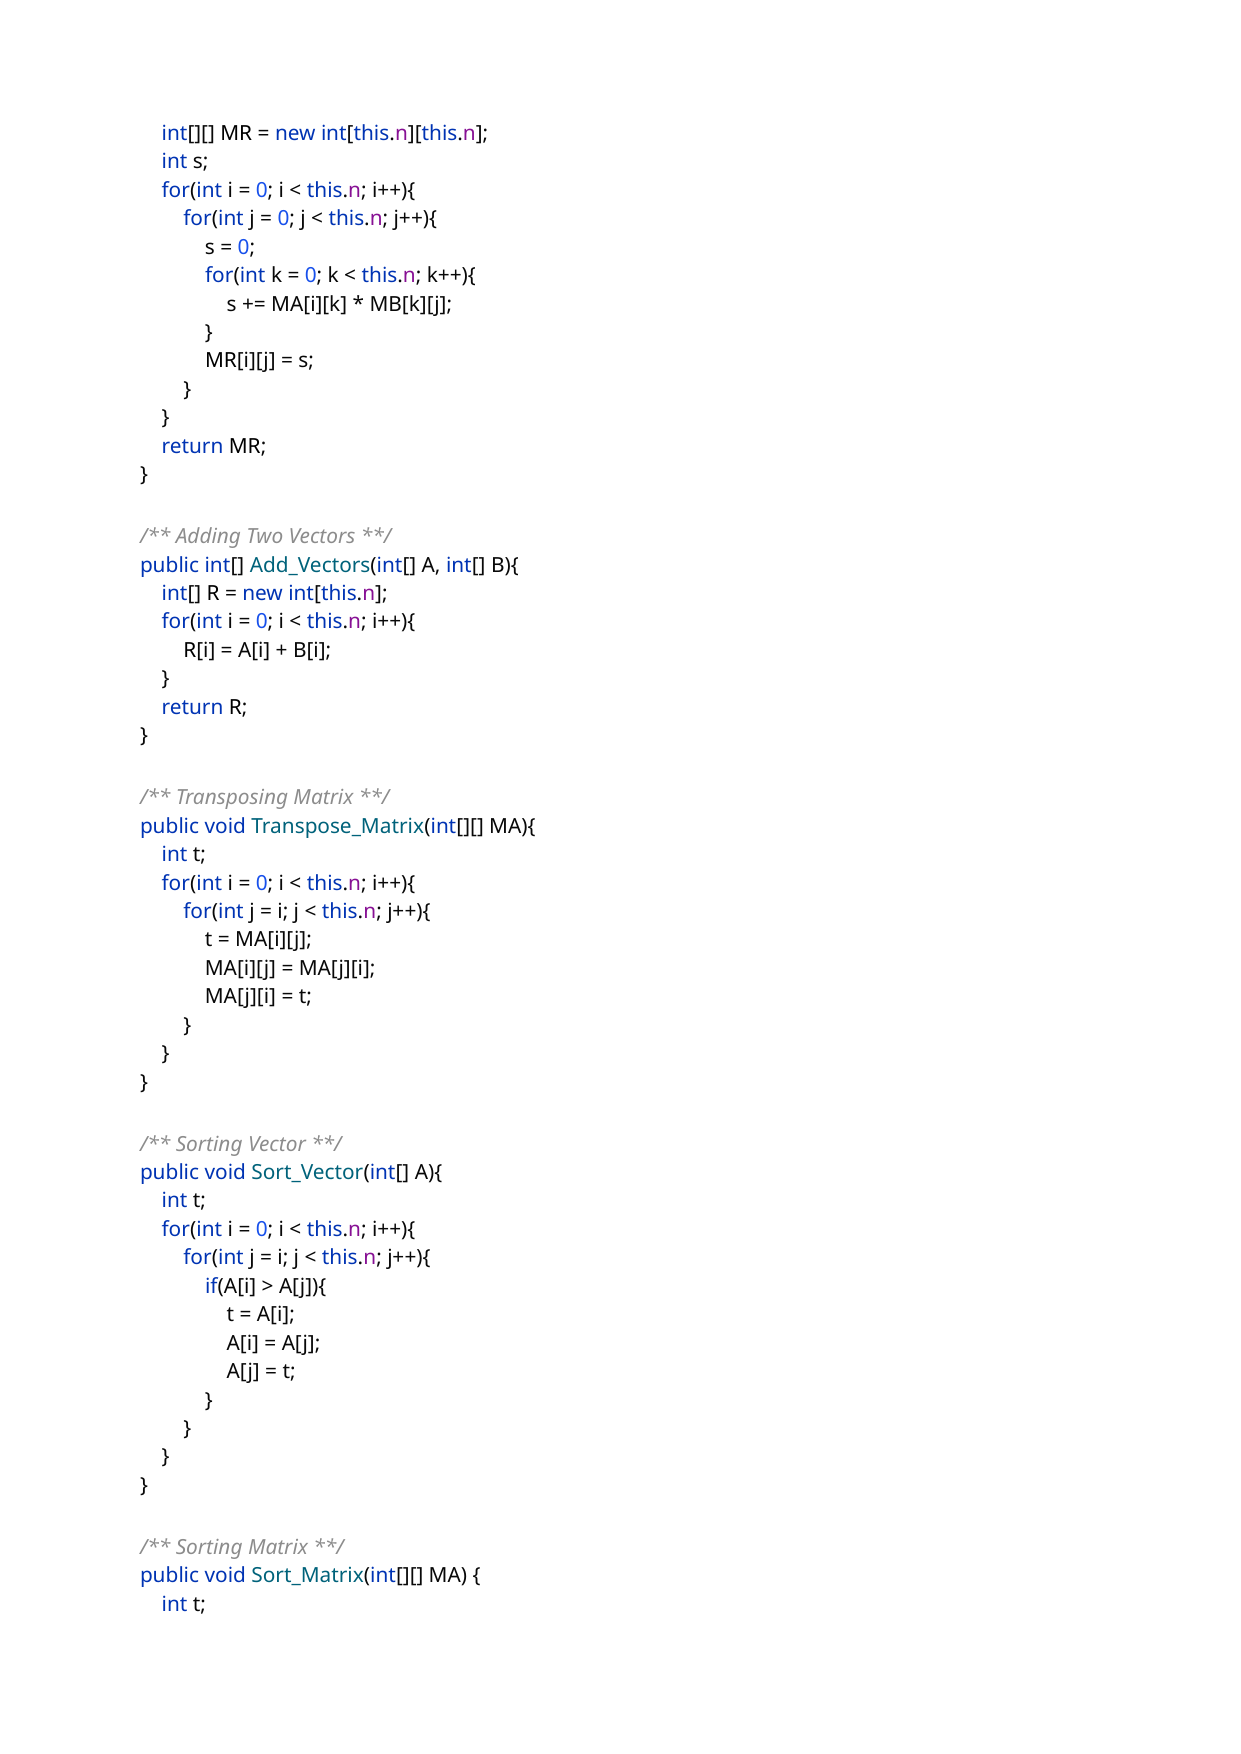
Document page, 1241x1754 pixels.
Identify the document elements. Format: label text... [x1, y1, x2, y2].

text int[][] MR = new int[this.n][this.n]; int s; for(int i = 0; i < this.n; i++){ for(int j = 0; j < this.n; j++){ s = 0; for(int k = 0; k < this.n; k++){ s += MA[i][k] * MB[k][j]; } MR[i][j] = s; } } return MR; } /** Adding Two Vectors **/ public int[] Add_Vectors(int[] A, int[] B){ int[] R = new int[this.n]; for(int i = 0; i < this.n; i++){ R[i] = A[i] + B[i]; } return R; } /** Transposing Matrix **/ public void Transpose_Matrix(int[][] MA){ int t; for(int i = 0; i < this.n; i++){ for(int j = i; j < this.n; j++){ t = MA[i][j]; MA[i][j] = MA[j][i]; MA[j][i] = t; } } } /** Sorting Vector **/ public void Sort_Vector(int[] A){ int t; for(int i = 0; i < this.n; i++){ for(int j = i; j < this.n; j++){ if(A[i] > A[j]){ t = A[i]; A[i] = A[j]; A[j] = t; } } } } /** Sorting Matrix **/ public void Sort_Matrix(int[][] MA) { int t; [118, 118, 1122, 1617]
